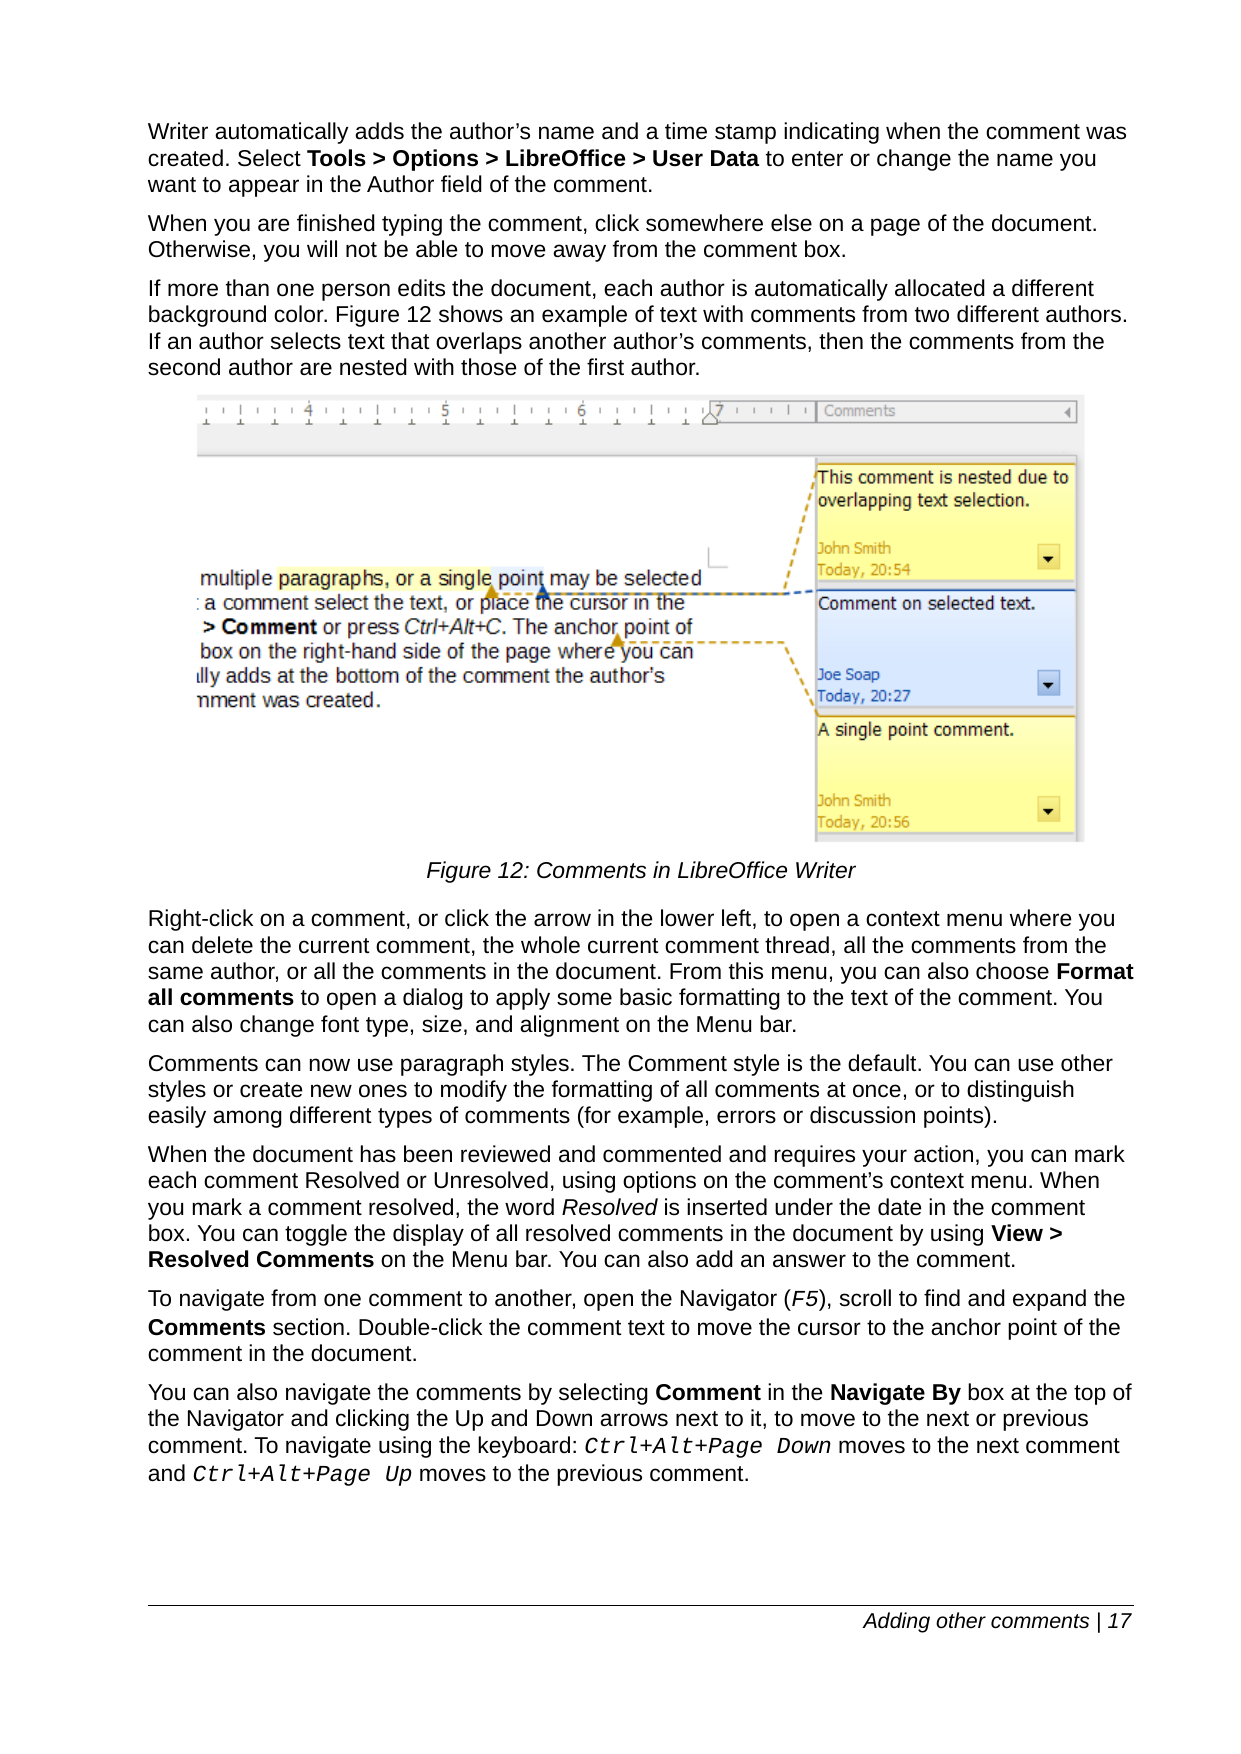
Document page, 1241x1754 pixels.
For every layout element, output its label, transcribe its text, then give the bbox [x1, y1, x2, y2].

text Comments can now use paragraph styles. The Comment style is the default. You can use other styles or create new ones to modify the formatting of all comments at once, or to distinguish easily among different types of comments (for example, errors or discussion points). [148, 1049, 1134, 1128]
text To navigate from one comment to another, open the Navigator (F5), scroll to find and expand the Comments section. Double-click the comment text to move the cursor to the anchor point of the comment in the document. [148, 1285, 1134, 1366]
text You can also navigate the comments by selecting Comment in the Navigate By box at the top of the Navigator and clicking the Up and Down arrows next to it, to move to the next or previous comment. To navigate using the keyboard: Ctrl+Alt+Page Down moves to the next comment and Ctrl+Alt+Page Up moves to the previous comment. [148, 1379, 1134, 1488]
text If more than one person edits the document, each author is automatically allocated a different background color. Figure 12 shows an example of text with comments from two different authors. If an author selects text that overlaps another author’s comments, then the comments from the second author are nested with those of the first author. [148, 275, 1134, 380]
text Right-click on a comment, or click the arrow in the lower left, to open a context menu where you can delete the current comment, the whole current comment thread, all the comments from the same author, or all the comments in the document. From this menu, you can also choose Format all comments to open a dialog to apply some basic formatting to the text of the comment. You can also change font type, size, and alignment on the Menu bar. [148, 905, 1134, 1037]
text When the document has been reviewed and commented and requires your action, you can mark each comment Resolved or Unresolved, using options on the comment’s context menu. When you mark a comment resolved, the word Resolved is inserted under the date in the comment box. You can toggle the display of all resolved comments in the document by using View > Resolved Comments on the Menu bar. You can also add an answer to the comment. [148, 1141, 1134, 1273]
text When you are finished typing the comment, click somewhere else on a page of the document. Otherwise, you will not be able to move away from the comment box. [148, 210, 1134, 262]
text Writer automatically adds the author’s name and a time stamp indicating when the comment was created. Select Tools > Options > LibreOffice > User Data to enter or change the name you want to appear in the Author field of the comment. [148, 118, 1134, 197]
text Figure 12: Comments in LibreOffice Writer [193, 857, 1088, 883]
picture [193, 392, 1089, 845]
